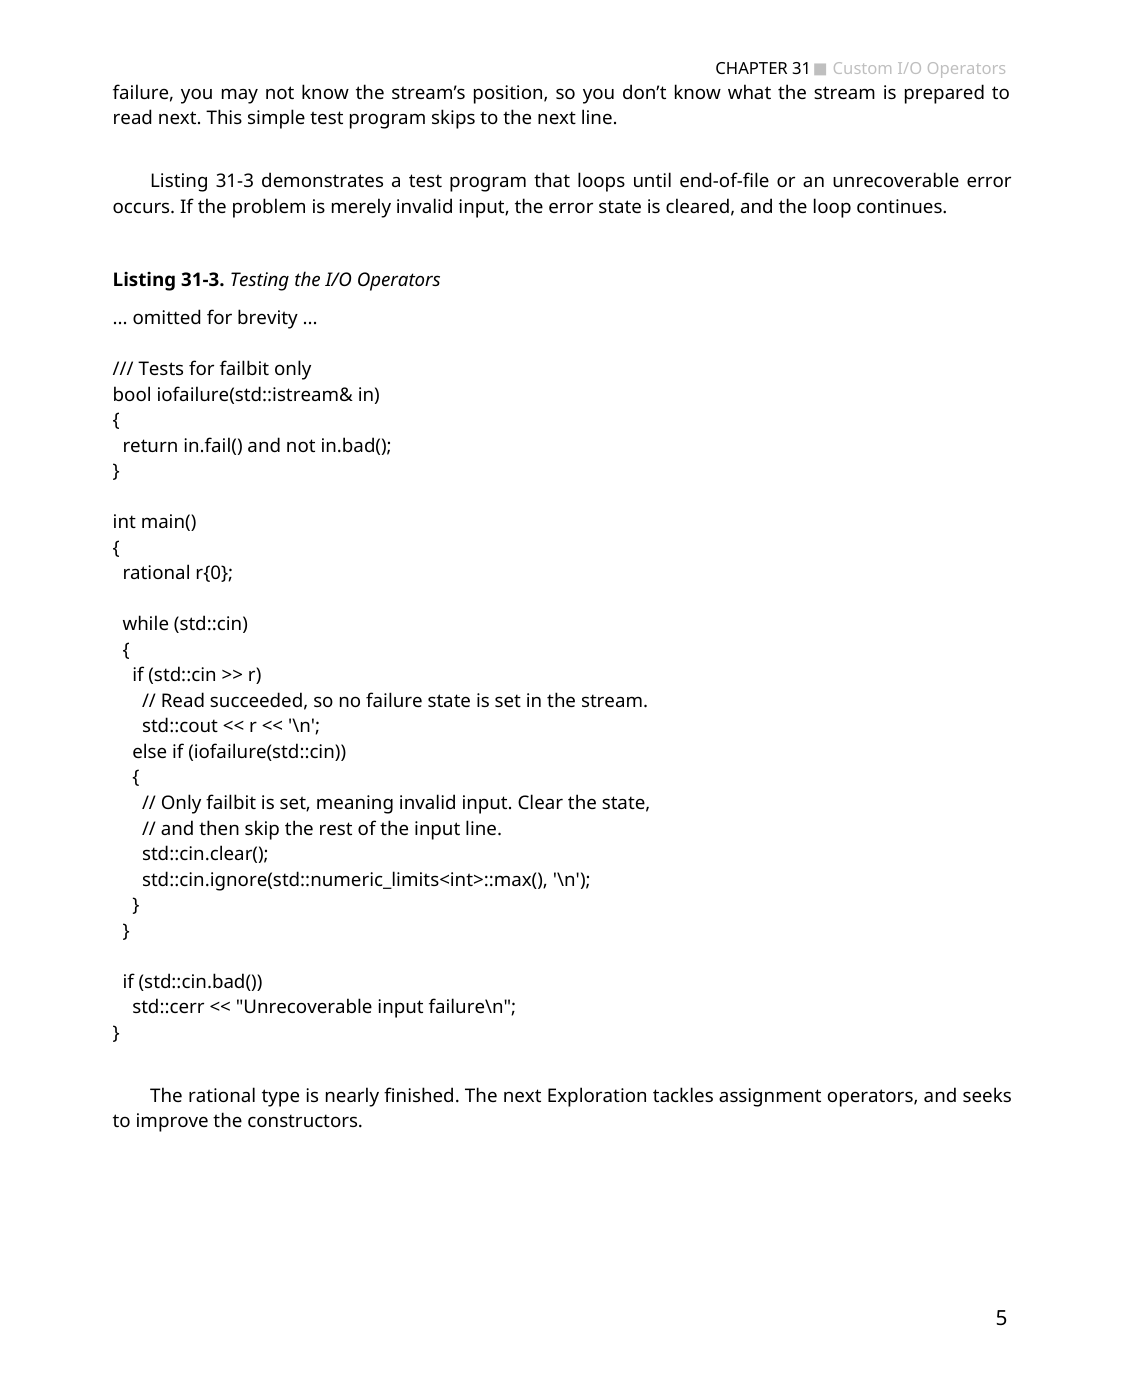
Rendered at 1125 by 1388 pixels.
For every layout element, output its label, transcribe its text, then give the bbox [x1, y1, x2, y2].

text } [112, 458, 1012, 483]
text } [112, 917, 1012, 942]
text { [112, 764, 1012, 789]
text // and then skip the rest of the input line. [112, 815, 1012, 840]
text ... omitted for brevity ... [112, 304, 1012, 330]
text { [112, 534, 1012, 560]
text while (std::cin) [112, 611, 1012, 636]
text { [112, 636, 1012, 662]
text if (std::cin.bad()) [112, 968, 1012, 993]
text return in.fail() and not in.bad(); [112, 432, 1012, 458]
text int main() [112, 509, 1012, 534]
text else if (iofailure(std::cin)) [112, 738, 1012, 764]
text } [112, 1019, 1012, 1044]
text Listing 31-3. Testing the I/O Operators [112, 266, 1012, 292]
text } [112, 891, 1012, 917]
text failure, you may not know the stream’s position, so you don’t know what the stream is prepared to read next. This simple test program skips to the next line. [112, 79, 1012, 130]
text Listing 31-3 demonstrates a test program that loops until end-of-file or an unrecoverable error occurs. If the problem is merely invalid input, the error state is cleared, and the loop continues. [112, 167, 1012, 218]
text // Only failbit is set, meaning invalid input. Clear the state, [112, 789, 1012, 815]
text // Read succeeded, so no failure state is set in the stream. [112, 687, 1012, 713]
text std::cerr << "Unrecoverable input failure\n"; [112, 993, 1012, 1019]
text rational r{0}; [112, 560, 1012, 585]
text { [112, 407, 1012, 432]
text std::cin.ignore(std::numeric_limits<int>::max(), '\n'); [112, 866, 1012, 891]
text std::cin.clear(); [112, 840, 1012, 866]
text bool iofailure(std::istream& in) [112, 381, 1012, 407]
text std::cout << r << '\n'; [112, 713, 1012, 738]
text if (std::cin >> r) [112, 662, 1012, 687]
text The rational type is nearly finished. The next Exploration tackles assignment operators, and seeks to improve the constructors. [112, 1082, 1012, 1133]
text /// Tests for failbit only [112, 356, 1012, 381]
